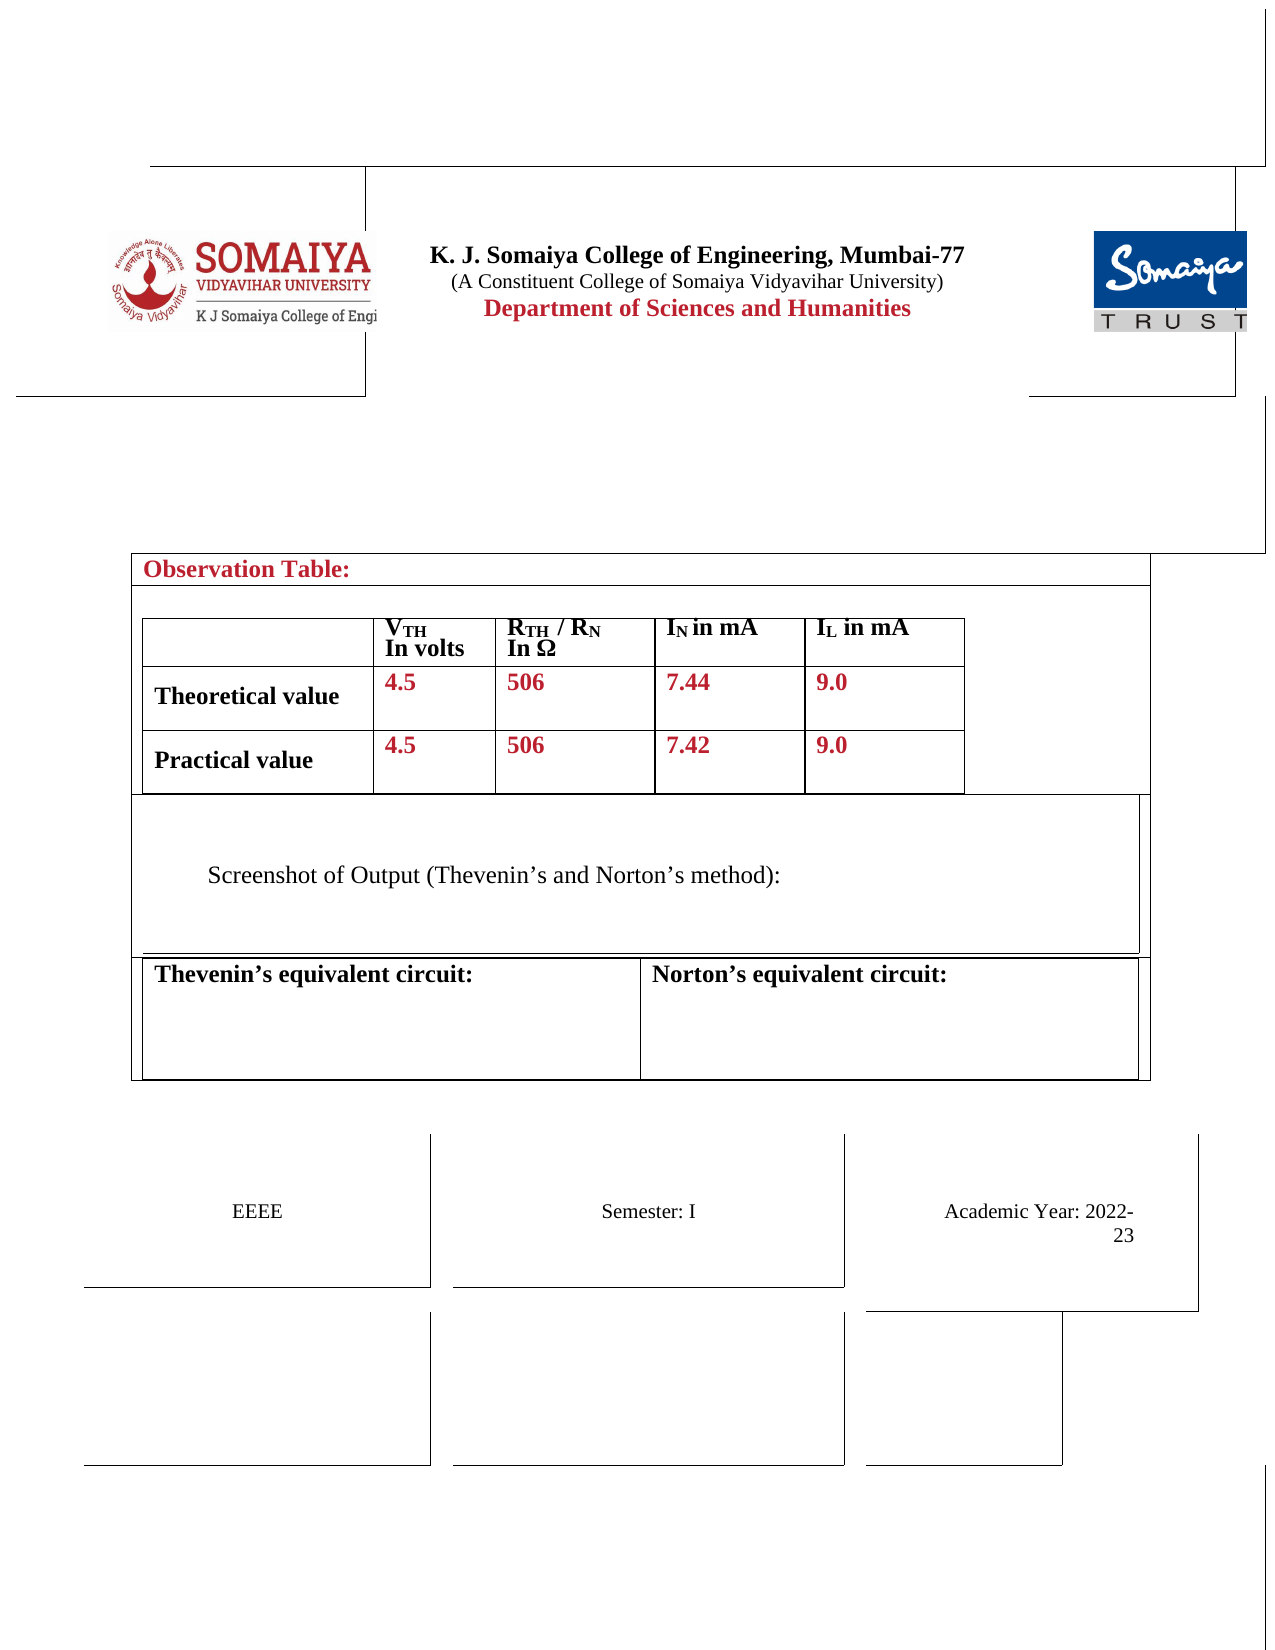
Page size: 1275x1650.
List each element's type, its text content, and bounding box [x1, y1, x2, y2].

table_cell 9.0 [806, 731, 964, 793]
table_header [143, 619, 373, 666]
table_cell 9.0 [806, 667, 964, 729]
table_header Observation Table: [132, 554, 1150, 585]
table_cell [1139, 958, 1150, 1080]
table_cell Practical value [143, 731, 373, 793]
table_cell 4.5 [374, 731, 495, 793]
table_cell 506 [496, 667, 654, 729]
table_cell Screenshot of Output (Thevenin’s and Norton’s method): [132, 795, 1150, 957]
table_cell 7.44 [656, 667, 804, 729]
table_cell 7.42 [656, 731, 804, 793]
table_header IL in mA [806, 619, 964, 666]
table_header IN in mA [656, 619, 804, 666]
table_cell 506 [496, 731, 654, 793]
table_header VTH In volts [374, 619, 495, 666]
table_header Norton’s equivalent circuit: [641, 959, 1138, 1079]
table_header Thevenin’s equivalent circuit: [143, 959, 640, 1079]
table_header RTH / RN In Ω [496, 619, 654, 666]
table_cell 4.5 [374, 667, 495, 729]
table_cell [132, 586, 1150, 794]
table_cell [132, 958, 142, 1080]
table_cell Theoretical value [143, 667, 373, 729]
